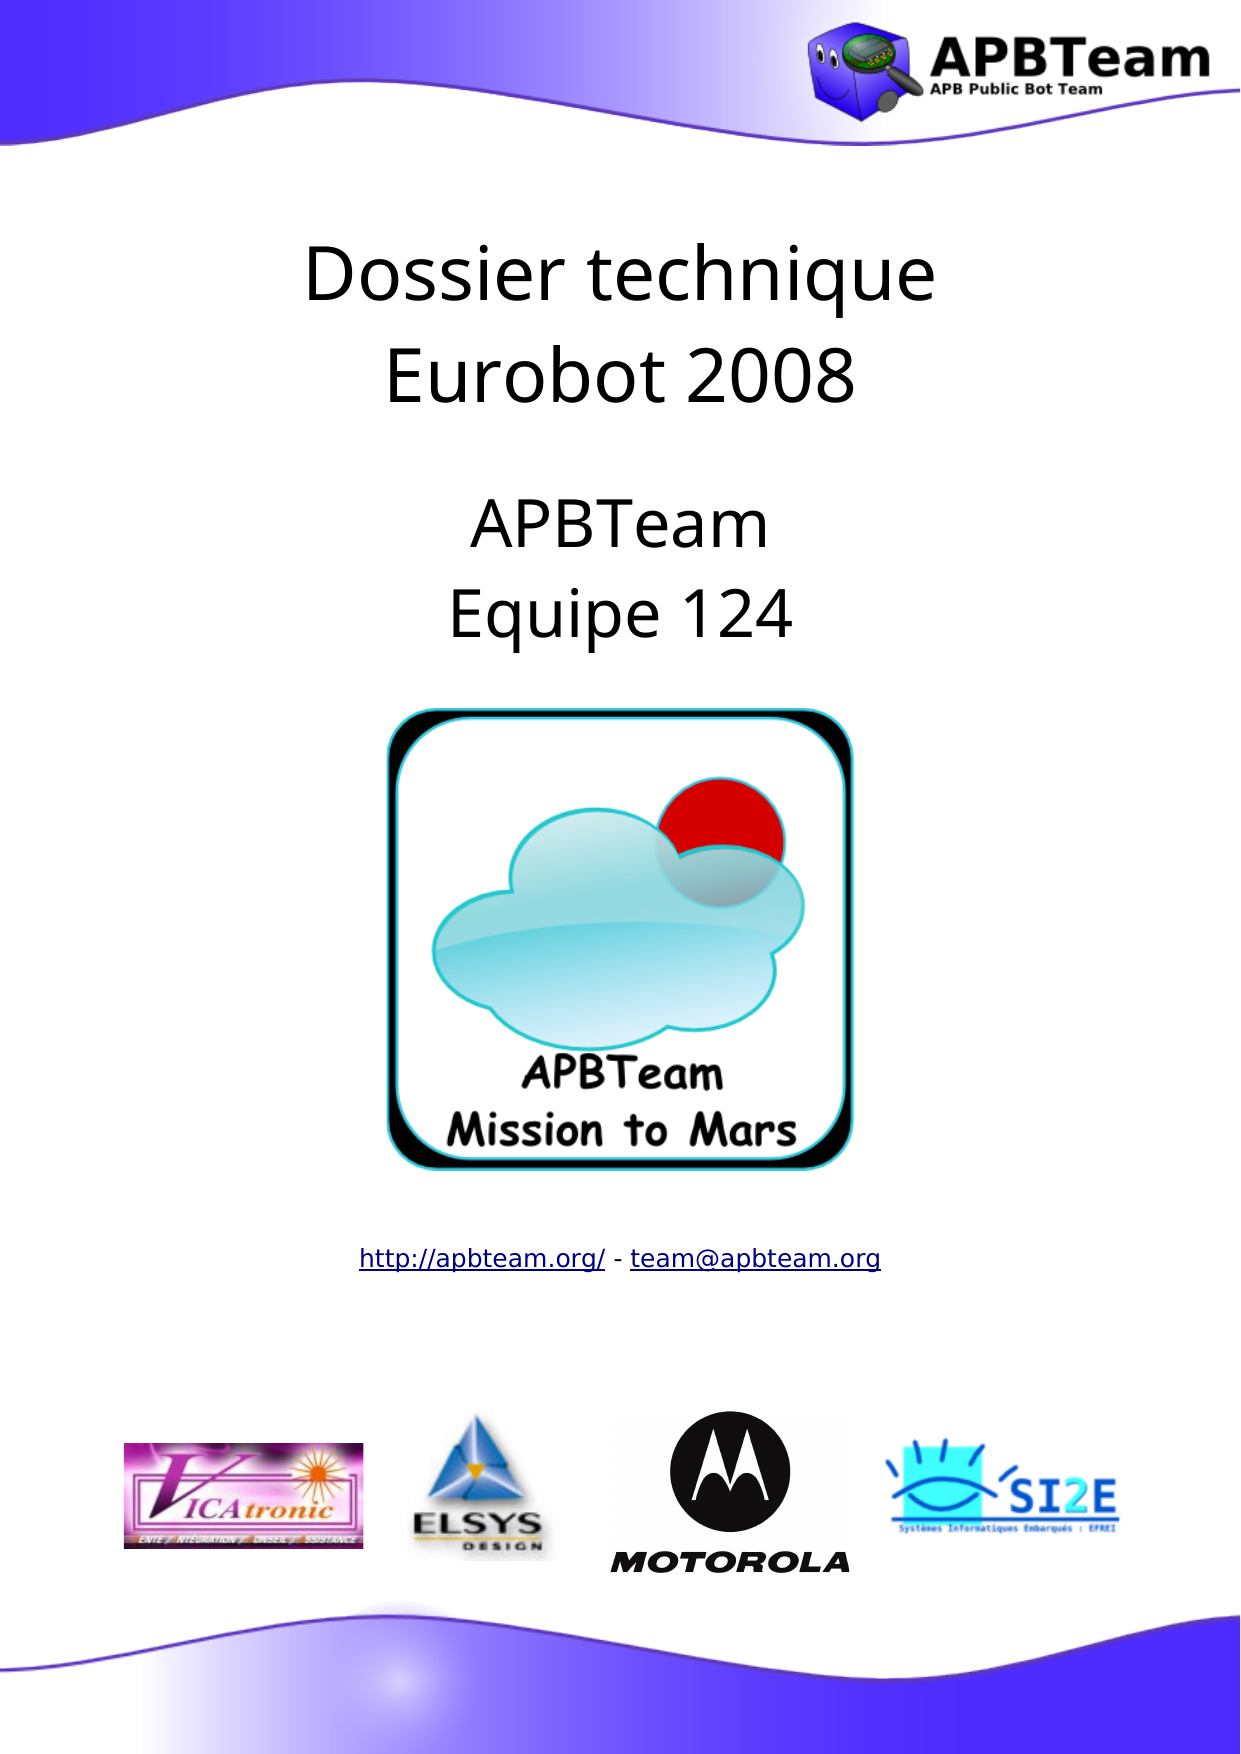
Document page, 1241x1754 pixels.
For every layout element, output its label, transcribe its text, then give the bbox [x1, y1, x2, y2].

picture [0, 1599, 1241, 1754]
table_header [589, 1406, 871, 1578]
picture [123, 1443, 364, 1549]
picture [0, 0, 1241, 146]
picture [876, 1430, 1123, 1543]
picture [386, 708, 854, 1171]
text Dossier technique [118, 220, 1122, 322]
text Eurobot 2008 [118, 322, 1122, 425]
text APBTeam [118, 476, 1122, 567]
text http://apbteam.org/ - team@apbteam.org [118, 1244, 1122, 1273]
text Equipe 124 [118, 567, 1122, 657]
table_header [369, 1406, 588, 1578]
picture [396, 1411, 561, 1561]
picture [610, 1411, 850, 1573]
table_header [118, 1406, 369, 1578]
table_header [871, 1406, 1122, 1578]
